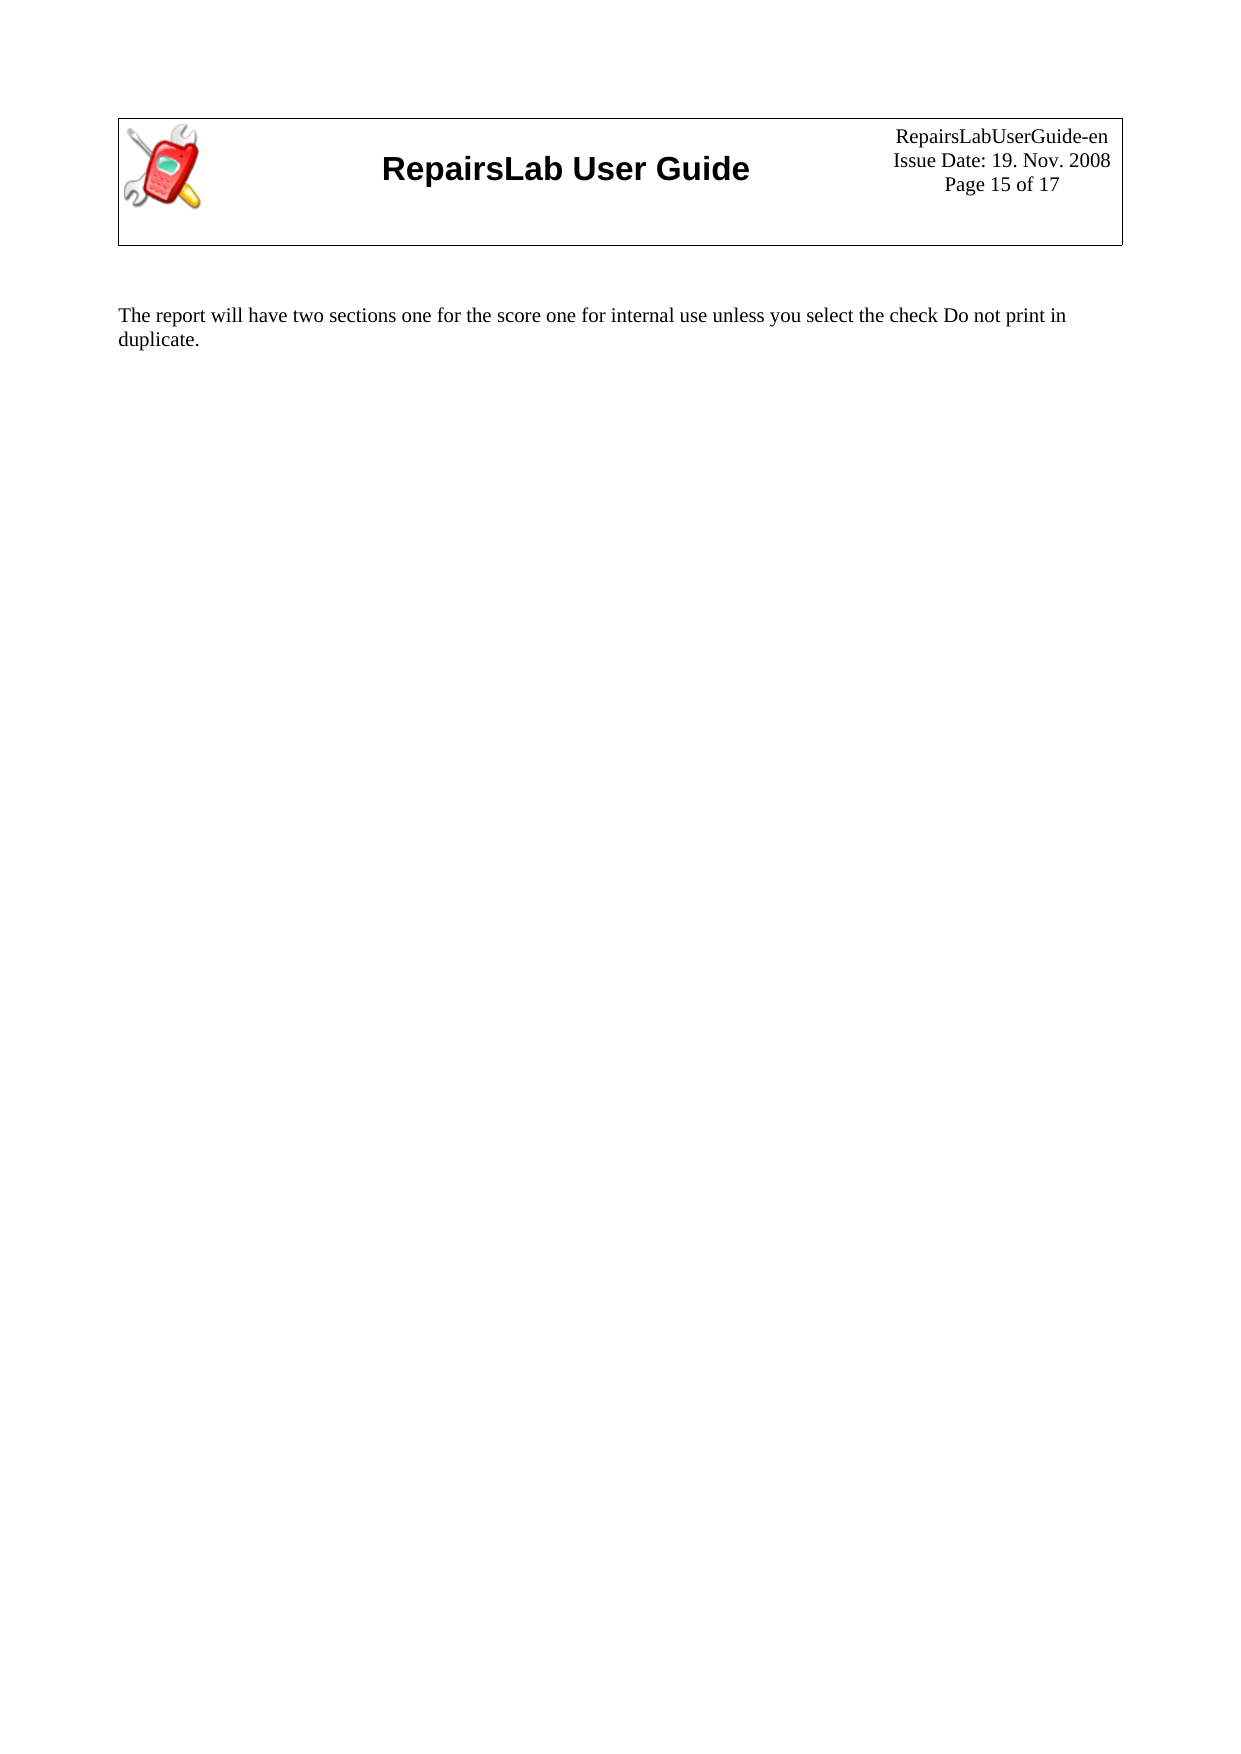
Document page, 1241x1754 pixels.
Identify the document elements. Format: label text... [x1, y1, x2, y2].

picture [123, 123, 202, 211]
text The report will have two sections one for the score one for internal use unless you select the check Do not print in duplicate. [118, 303, 1122, 351]
